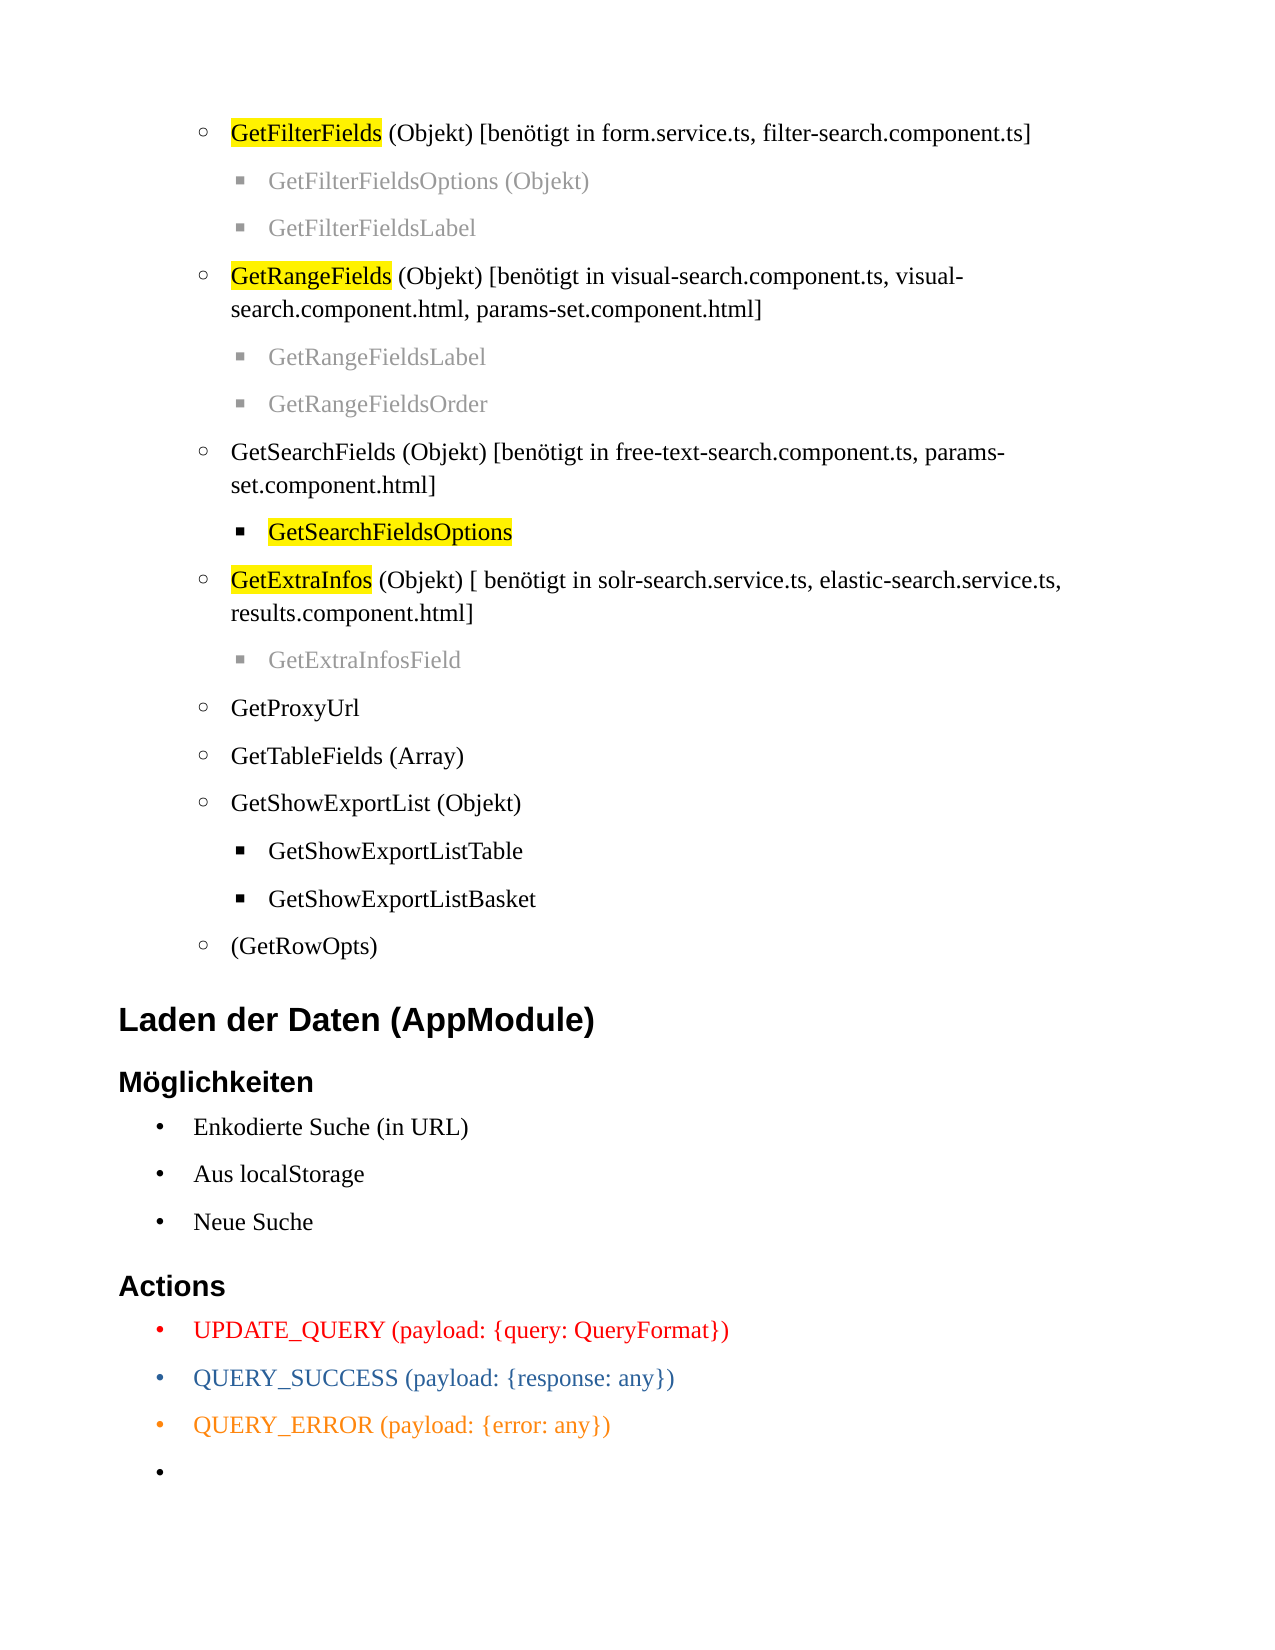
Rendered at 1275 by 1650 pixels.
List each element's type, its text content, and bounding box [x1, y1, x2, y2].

list GetRangeFieldsOrder [231, 389, 1157, 418]
subtitle Laden der Daten (AppModule) [118, 1000, 1157, 1038]
list QUERY_ERROR (payload: {error: any}) [156, 1411, 1157, 1439]
list GetExtraInfosField [231, 646, 1157, 674]
list GetExtraInfos (Objekt) [ benötigt in solr-search.service.ts, elastic-search.service.ts, results.component.html] [193, 565, 1157, 627]
subtitle Actions [118, 1269, 1157, 1303]
list GetSearchFields (Objekt) [benötigt in free-text-search.component.ts, params-set.component.html] [193, 437, 1157, 498]
list GetFilterFieldsLabel [231, 213, 1157, 242]
list GetSearchFieldsOptions [231, 517, 1157, 546]
list GetFilterFieldsOptions (Objekt) [231, 166, 1157, 194]
list GetShowExportListBasket [231, 884, 1157, 912]
list GetRangeFieldsLabel [231, 342, 1157, 370]
list GetProxyUrl [193, 693, 1157, 722]
list UPDATE_QUERY (payload: {query: QueryFormat}) [156, 1315, 1157, 1344]
list Aus localStorage [156, 1159, 1157, 1188]
list GetTableFields (Array) [193, 741, 1157, 769]
list GetFilterFields (Objekt) [benötigt in form.service.ts, filter-search.component.ts] [193, 118, 1157, 147]
subtitle Möglichkeiten [118, 1065, 1157, 1099]
list GetShowExportList (Objekt) [193, 788, 1157, 817]
list QUERY_SUCCESS (payload: {response: any}) [156, 1363, 1157, 1392]
list Neue Suche [156, 1207, 1157, 1236]
list GetShowExportListTable [231, 836, 1157, 865]
list Enkodierte Suche (in URL) [156, 1112, 1157, 1140]
list (GetRowOpts) [193, 931, 1157, 960]
list GetRangeFields (Objekt) [benötigt in visual-search.component.ts, visual-search.component.html, params-set.component.html] [193, 261, 1157, 323]
